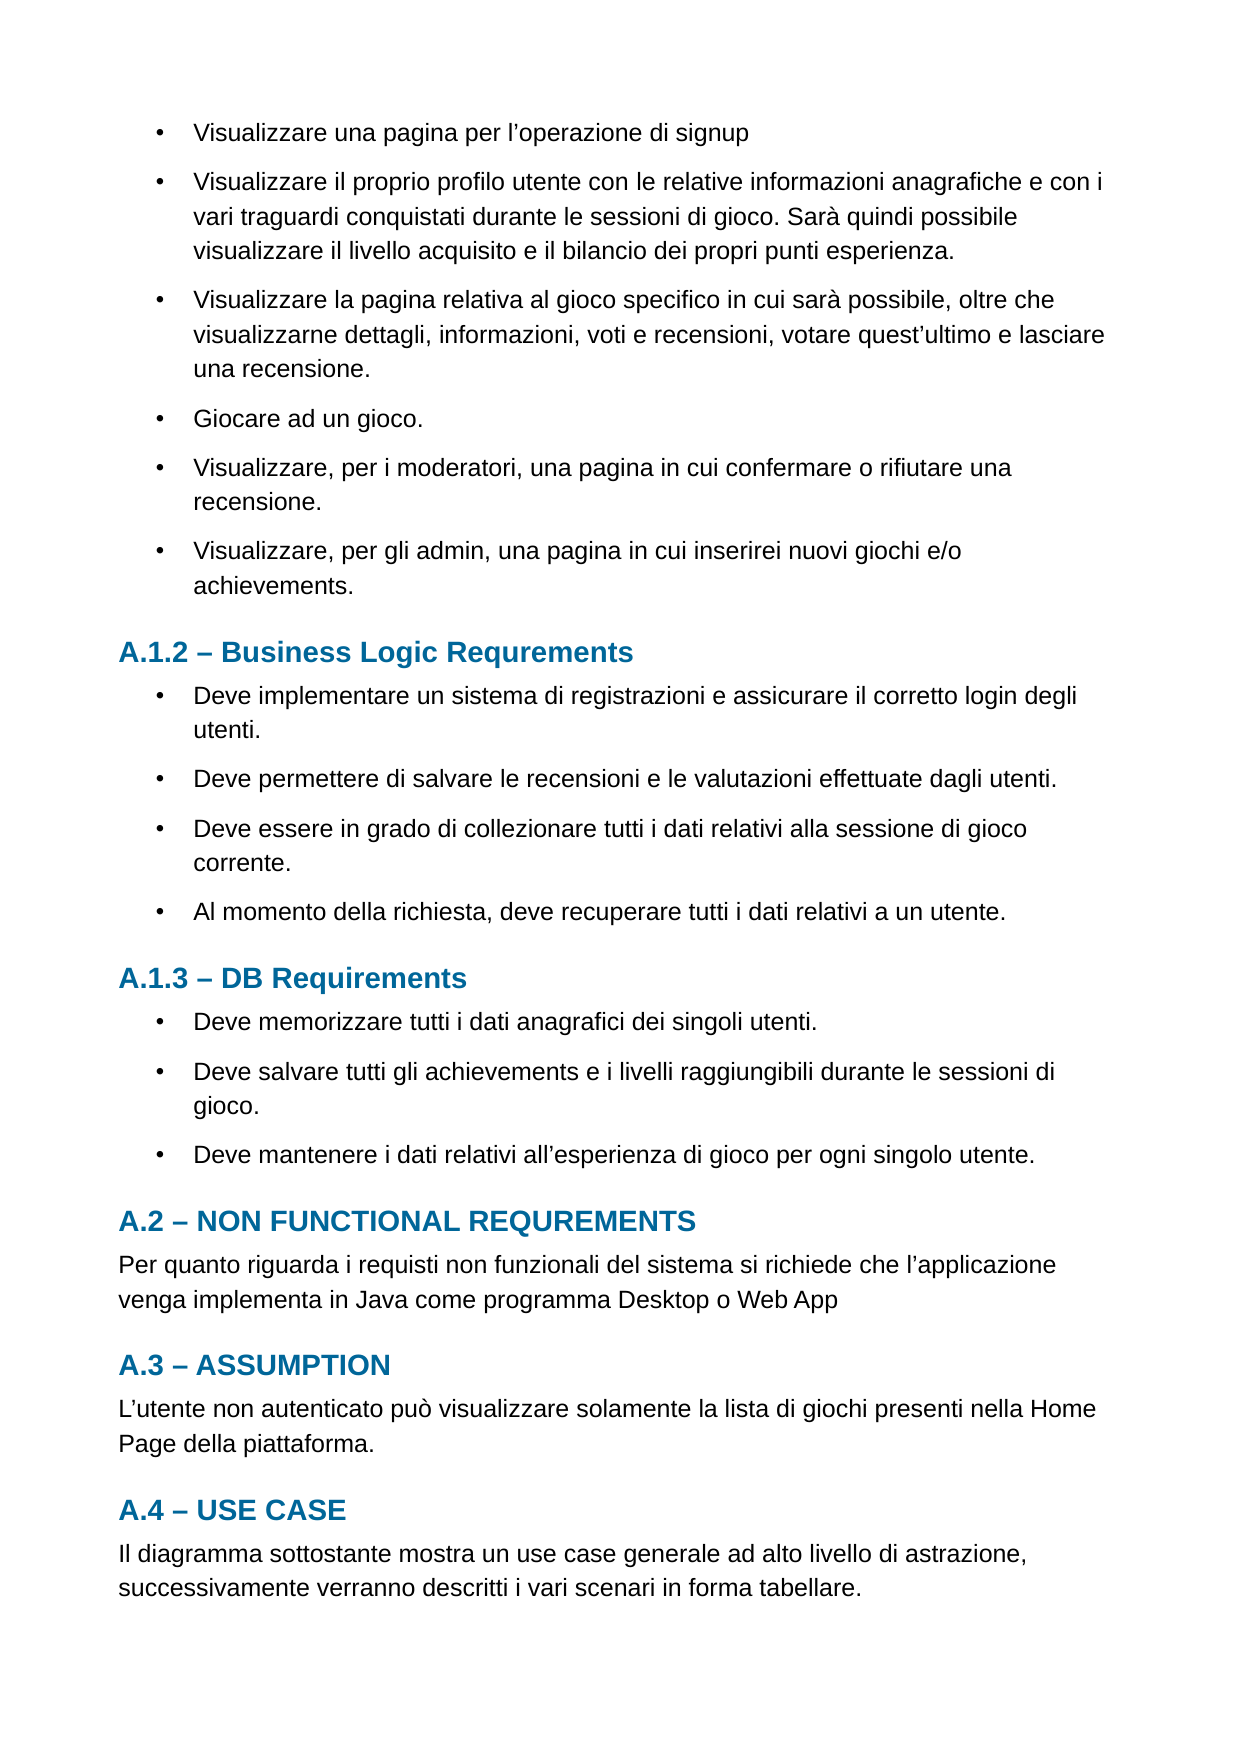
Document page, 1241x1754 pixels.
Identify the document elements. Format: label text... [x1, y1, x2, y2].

list Visualizzare, per gli admin, una pagina in cui inserirei nuovi giochi e/o achievements. [156, 536, 1122, 600]
text Per quanto riguarda i requisti non funzionali del sistema si richiede che l’applicazione venga implementa in Java come programma Desktop o Web App [118, 1250, 1122, 1313]
list Visualizzare una pagina per l’operazione di signup [156, 118, 1122, 147]
list Deve memorizzare tutti i dati anagrafici dei singoli utenti. [156, 1007, 1122, 1036]
subtitle A.1.2 – Business Logic Requrements [118, 634, 1122, 668]
text Il diagramma sottostante mostra un use case generale ad alto livello di astrazione, successivamente verranno descritti i vari scenari in forma tabellare. [118, 1539, 1122, 1602]
list Deve implementare un sistema di registrazioni e assicurare il corretto login degli utenti. [156, 681, 1122, 744]
list Visualizzare il proprio profilo utente con le relative informazioni anagrafiche e con i vari traguardi conquistati durante le sessioni di gioco. Sarà quindi possibile visualizzare il livello acquisito e il bilancio dei propri punti esperienza. [156, 167, 1122, 265]
list Visualizzare, per i moderatori, una pagina in cui confermare o rifiutare una recensione. [156, 453, 1122, 516]
list Deve essere in grado di collezionare tutti i dati relativi alla sessione di gioco corrente. [156, 814, 1122, 877]
text L’utente non autenticato può visualizzare solamente la lista di giochi presenti nella Home Page della piattaforma. [118, 1394, 1122, 1458]
list Giocare ad un gioco. [156, 403, 1122, 432]
list Deve mantenere i dati relativi all’esperienza di gioco per ogni singolo utente. [156, 1140, 1122, 1169]
list Visualizzare la pagina relativa al gioco specifico in cui sarà possibile, oltre che visualizzarne dettagli, informazioni, voti e recensioni, votare quest’ultimo e lasciare una recensione. [156, 285, 1122, 383]
subtitle A.3 – ASSUMPTION [118, 1348, 1122, 1382]
subtitle A.1.3 – DB Requirements [118, 961, 1122, 995]
list Deve salvare tutti gli achievements e i livelli raggiungibili durante le sessioni di gioco. [156, 1056, 1122, 1120]
list Al momento della richiesta, deve recuperare tutti i dati relativi a un utente. [156, 897, 1122, 926]
list Deve permettere di salvare le recensioni e le valutazioni effettuate dagli utenti. [156, 764, 1122, 793]
subtitle A.4 – USE CASE [118, 1493, 1122, 1526]
subtitle A.2 – NON FUNCTIONAL REQUREMENTS [118, 1204, 1122, 1238]
